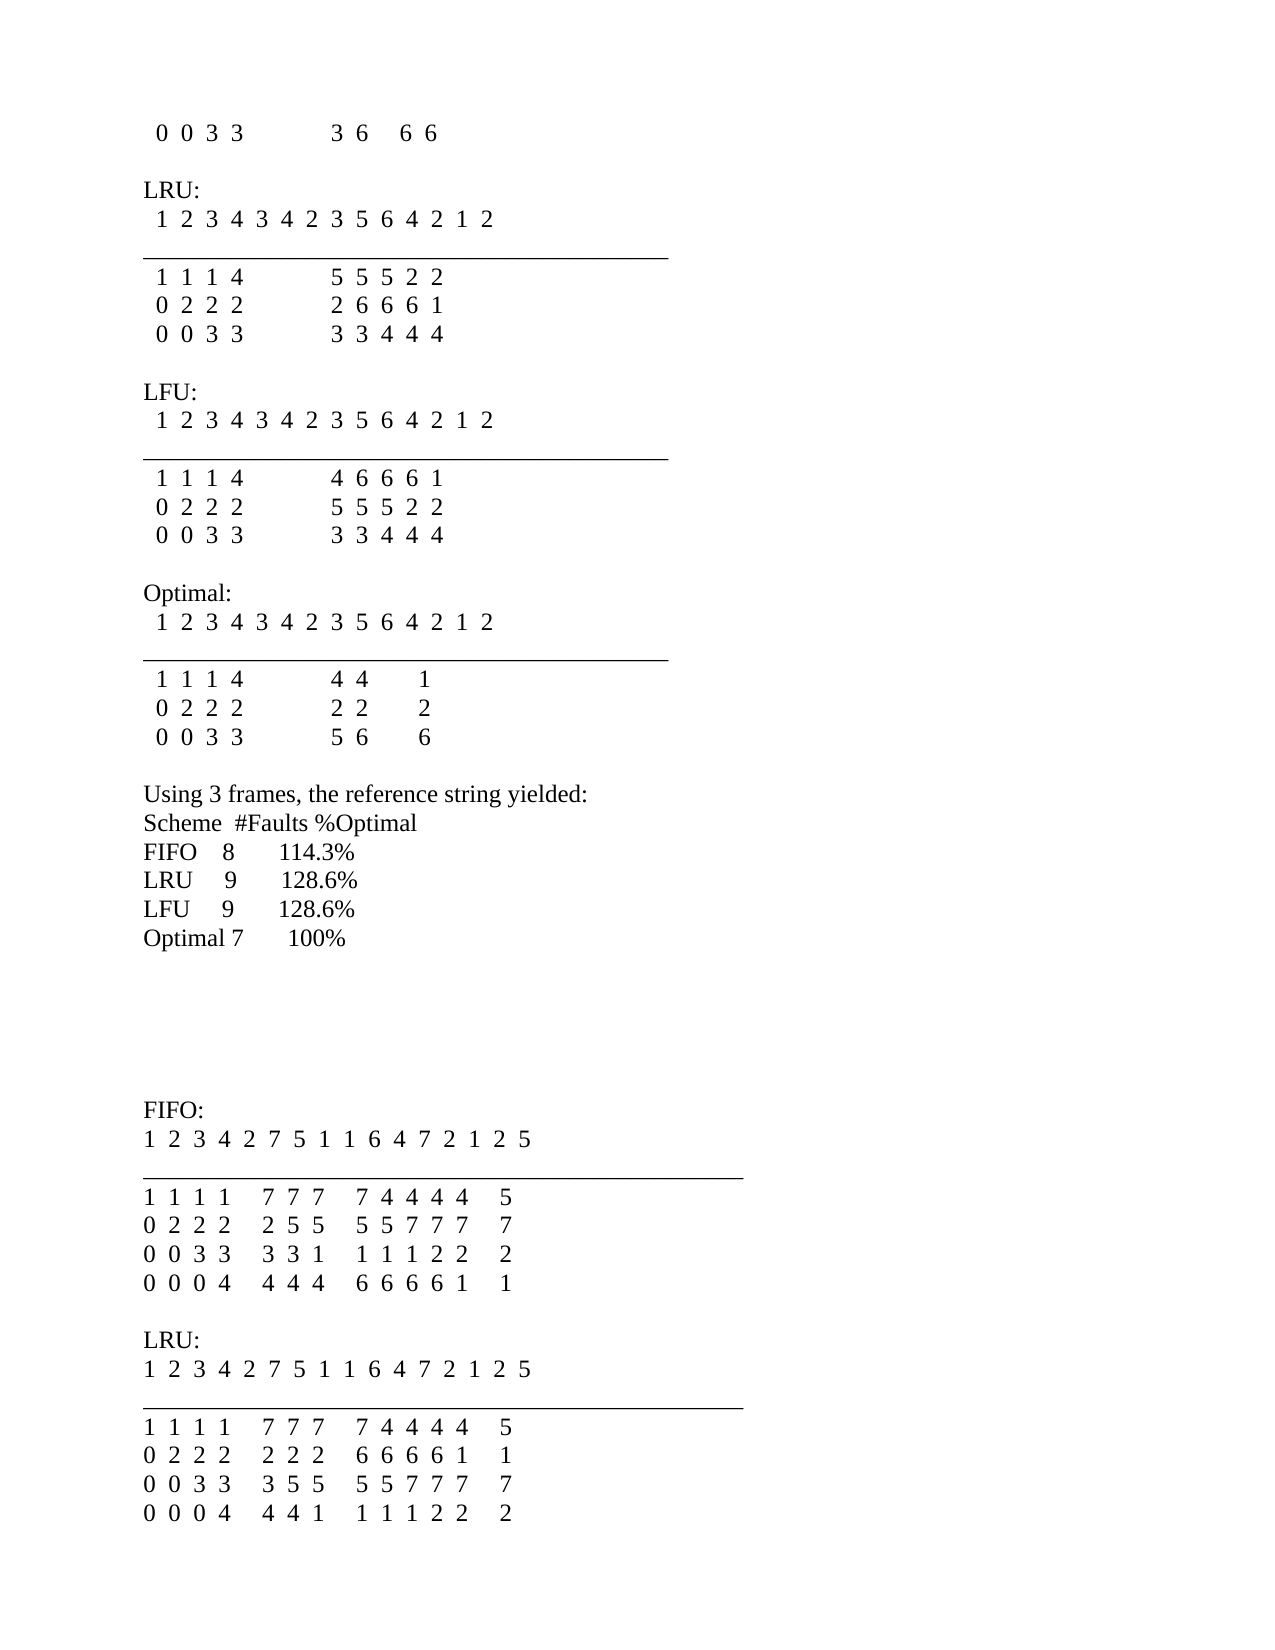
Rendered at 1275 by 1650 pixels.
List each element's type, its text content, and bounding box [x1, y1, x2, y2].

text 0 2 2 2 2 2 2 [118, 693, 1157, 722]
text __________________________________________ [118, 434, 1157, 463]
text __________________________________________ [118, 233, 1157, 262]
text 0 2 2 2 2 6 6 6 1 [118, 291, 1157, 319]
text 1 2 3 4 2 7 5 1 1 6 4 7 2 1 2 5 [118, 1124, 1157, 1153]
text Optimal: [118, 578, 1157, 607]
text 0 0 3 3 3 3 1 1 1 1 2 2 2 [118, 1239, 1157, 1268]
text 0 0 0 4 4 4 1 1 1 1 2 2 2 [118, 1498, 1157, 1527]
text 1 1 1 1 7 7 7 7 4 4 4 4 5 [118, 1412, 1157, 1441]
text 0 0 0 4 4 4 4 6 6 6 6 1 1 [118, 1268, 1157, 1297]
text LRU 9 128.6% [118, 866, 1157, 894]
text 0 0 3 3 3 3 4 4 4 [118, 319, 1157, 348]
text 0 0 3 3 3 6 6 6 [118, 118, 1157, 147]
text 0 2 2 2 2 2 2 6 6 6 6 1 1 [118, 1441, 1157, 1469]
text FIFO 8 114.3% [118, 837, 1157, 866]
text LFU: [118, 377, 1157, 406]
text LRU: [118, 176, 1157, 204]
text 1 1 1 4 4 6 6 6 1 [118, 463, 1157, 492]
text 1 1 1 4 4 4 1 [118, 664, 1157, 693]
text LFU 9 128.6% [118, 894, 1157, 923]
text 1 2 3 4 3 4 2 3 5 6 4 2 1 2 [118, 204, 1157, 233]
text 0 0 3 3 3 3 4 4 4 [118, 521, 1157, 549]
text 0 0 3 3 3 5 5 5 5 7 7 7 7 [118, 1469, 1157, 1498]
text Scheme #Faults %Optimal [118, 808, 1157, 837]
text 1 1 1 4 5 5 5 2 2 [118, 262, 1157, 291]
text 0 2 2 2 2 5 5 5 5 7 7 7 7 [118, 1211, 1157, 1239]
text 1 2 3 4 3 4 2 3 5 6 4 2 1 2 [118, 406, 1157, 434]
text 0 0 3 3 5 6 6 [118, 722, 1157, 751]
text ________________________________________________ [118, 1383, 1157, 1412]
text ________________________________________________ [118, 1153, 1157, 1182]
text 1 2 3 4 2 7 5 1 1 6 4 7 2 1 2 5 [118, 1354, 1157, 1383]
text Using 3 frames, the reference string yielded: [118, 779, 1157, 808]
text LRU: [118, 1326, 1157, 1354]
text Optimal 7 100% [118, 923, 1157, 952]
text FIFO: [118, 1096, 1157, 1124]
text 1 1 1 1 7 7 7 7 4 4 4 4 5 [118, 1182, 1157, 1211]
text __________________________________________ [118, 636, 1157, 664]
text 1 2 3 4 3 4 2 3 5 6 4 2 1 2 [118, 607, 1157, 636]
text 0 2 2 2 5 5 5 2 2 [118, 492, 1157, 521]
